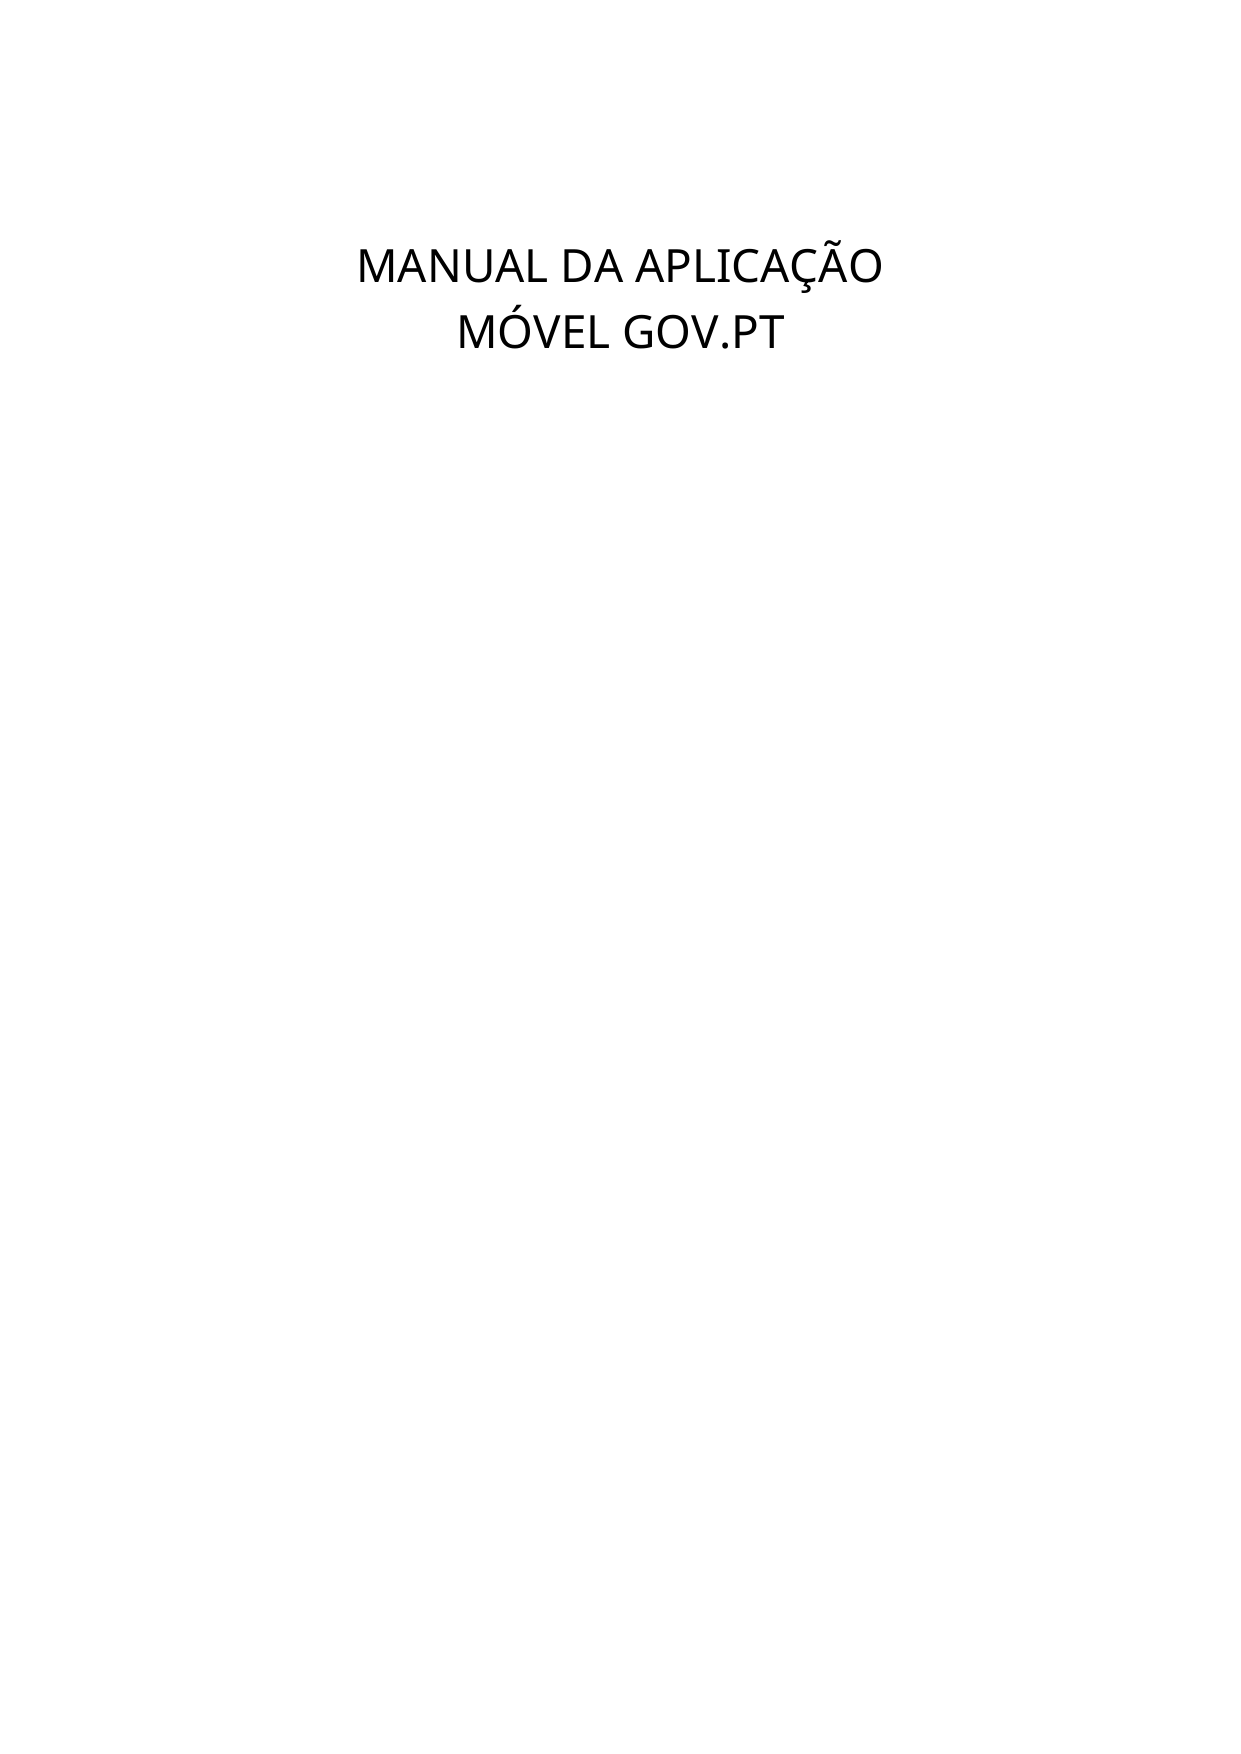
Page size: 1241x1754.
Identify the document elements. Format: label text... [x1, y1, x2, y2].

text MANUAL DA APLICAÇÃO MÓVEL GOV.PT [300, 233, 940, 362]
